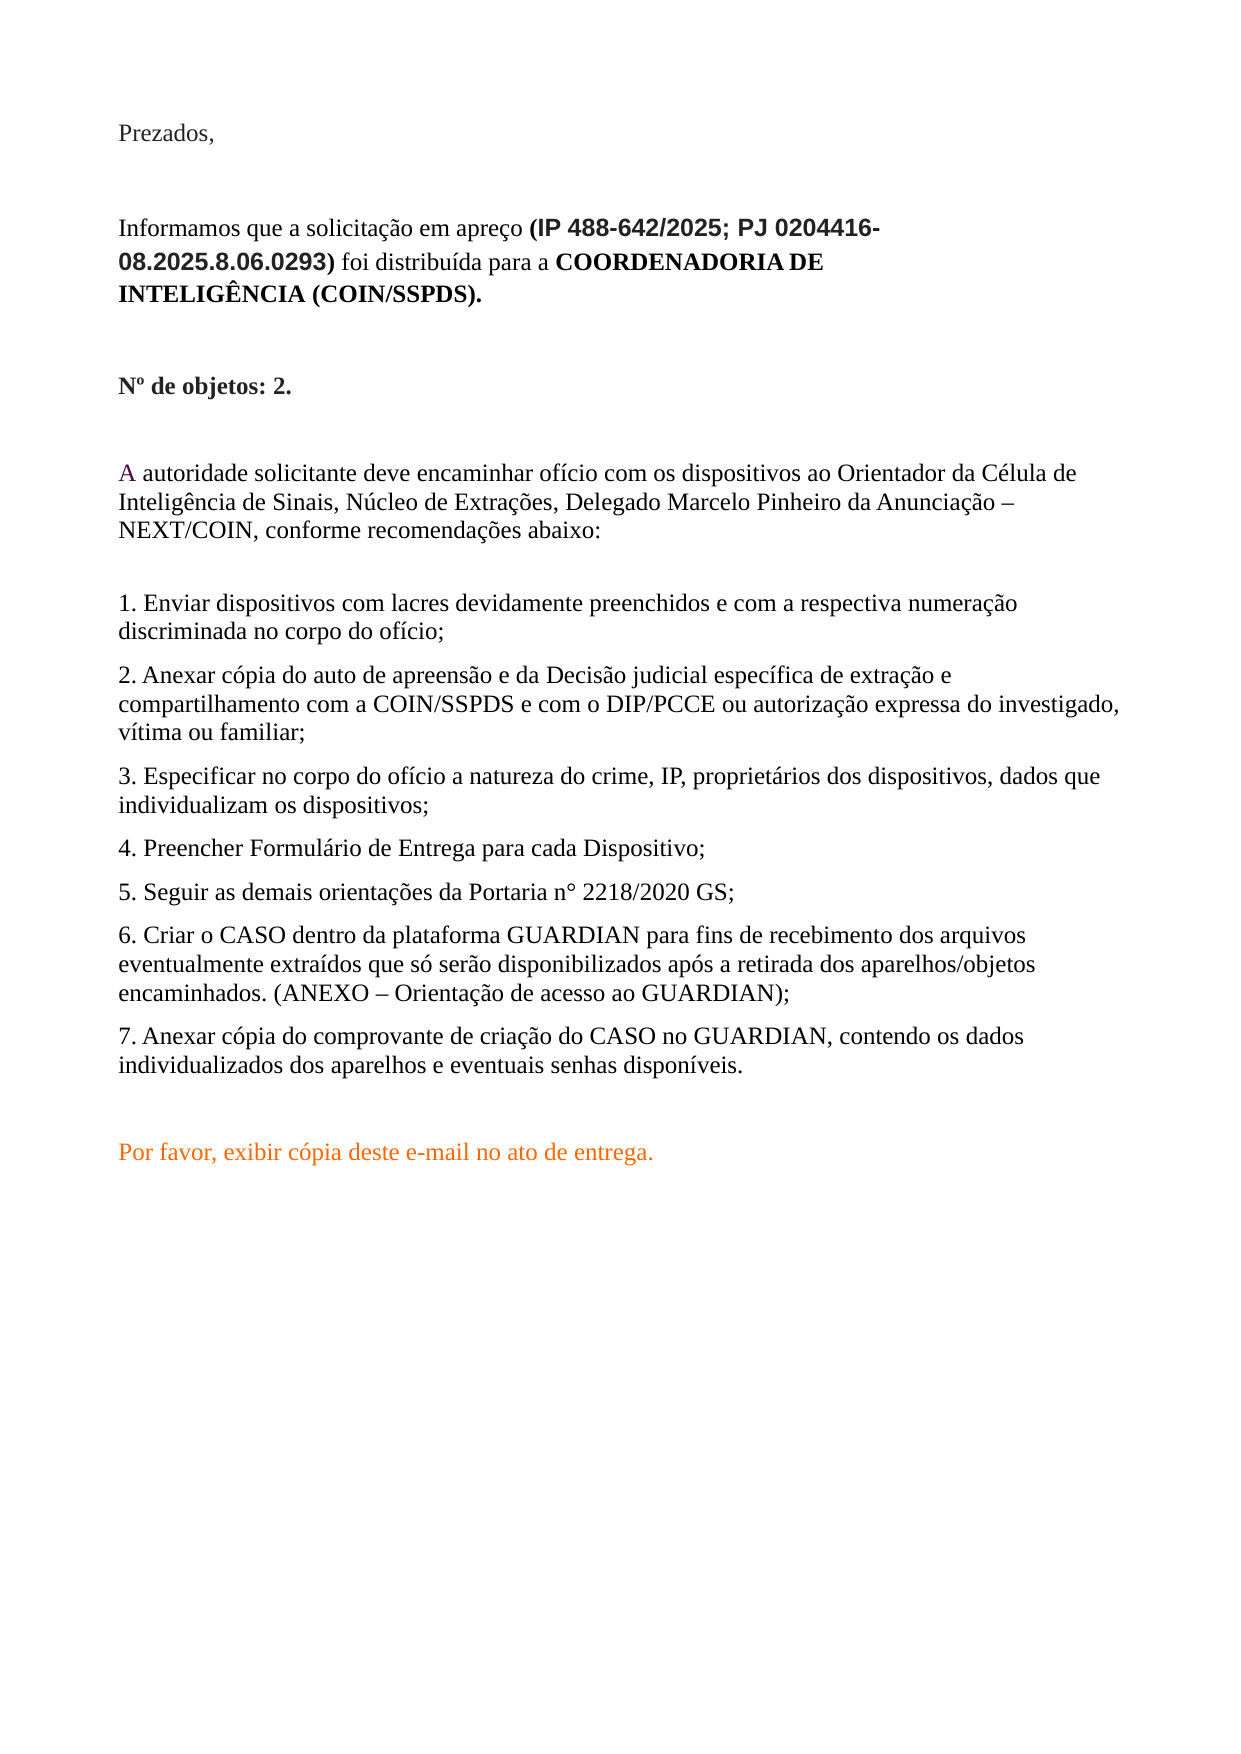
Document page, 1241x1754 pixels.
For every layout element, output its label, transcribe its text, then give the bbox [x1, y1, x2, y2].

text Prezados, [118, 118, 1122, 147]
text 4. Preencher Formulário de Entrega para cada Dispositivo; [118, 833, 1122, 862]
text 2. Anexar cópia do auto de apreensão e da Decisão judicial específica de extração e compartilhamento com a COIN/SSPDS e com o DIP/PCCE ou autorização expressa do investigado, vítima ou familiar; [118, 660, 1122, 746]
text A autoridade solicitante deve encaminhar ofício com os dispositivos ao Orientador da Célula de Inteligência de Sinais, Núcleo de Extrações, Delegado Marcelo Pinheiro da Anunciação – NEXT/COIN, conforme recomendações abaixo: [118, 458, 1122, 544]
text 7. Anexar cópia do comprovante de criação do CASO no GUARDIAN, contendo os dados individualizados dos aparelhos e eventuais senhas disponíveis. [118, 1021, 1122, 1079]
text 5. Seguir as demais orientações da Portaria n° 2218/2020 GS; [118, 877, 1122, 906]
text 6. Criar o CASO dentro da plataforma GUARDIAN para fins de recebimento dos arquivos eventualmente extraídos que só serão disponibilizados após a retirada dos aparelhos/objetos encaminhados. (ANEXO – Orientação de acesso ao GUARDIAN); [118, 920, 1122, 1007]
text 3. Especificar no corpo do ofício a natureza do crime, IP, proprietários dos dispositivos, dados que individualizam os dispositivos; [118, 761, 1122, 818]
text Nº de objetos: 2. [118, 371, 1122, 399]
text Informamos que a solicitação em apreço (IP 488-642/2025; PJ 0204416-08.2025.8.06.0293) foi distribuída para a COORDENADORIA DE INTELIGÊNCIA (COIN/SSPDS). [118, 213, 1122, 308]
text Por favor, exibir cópia deste e-mail no ato de entrega. [118, 1137, 1122, 1166]
text 1. Enviar dispositivos com lacres devidamente preenchidos e com a respectiva numeração discriminada no corpo do ofício; [118, 559, 1122, 645]
